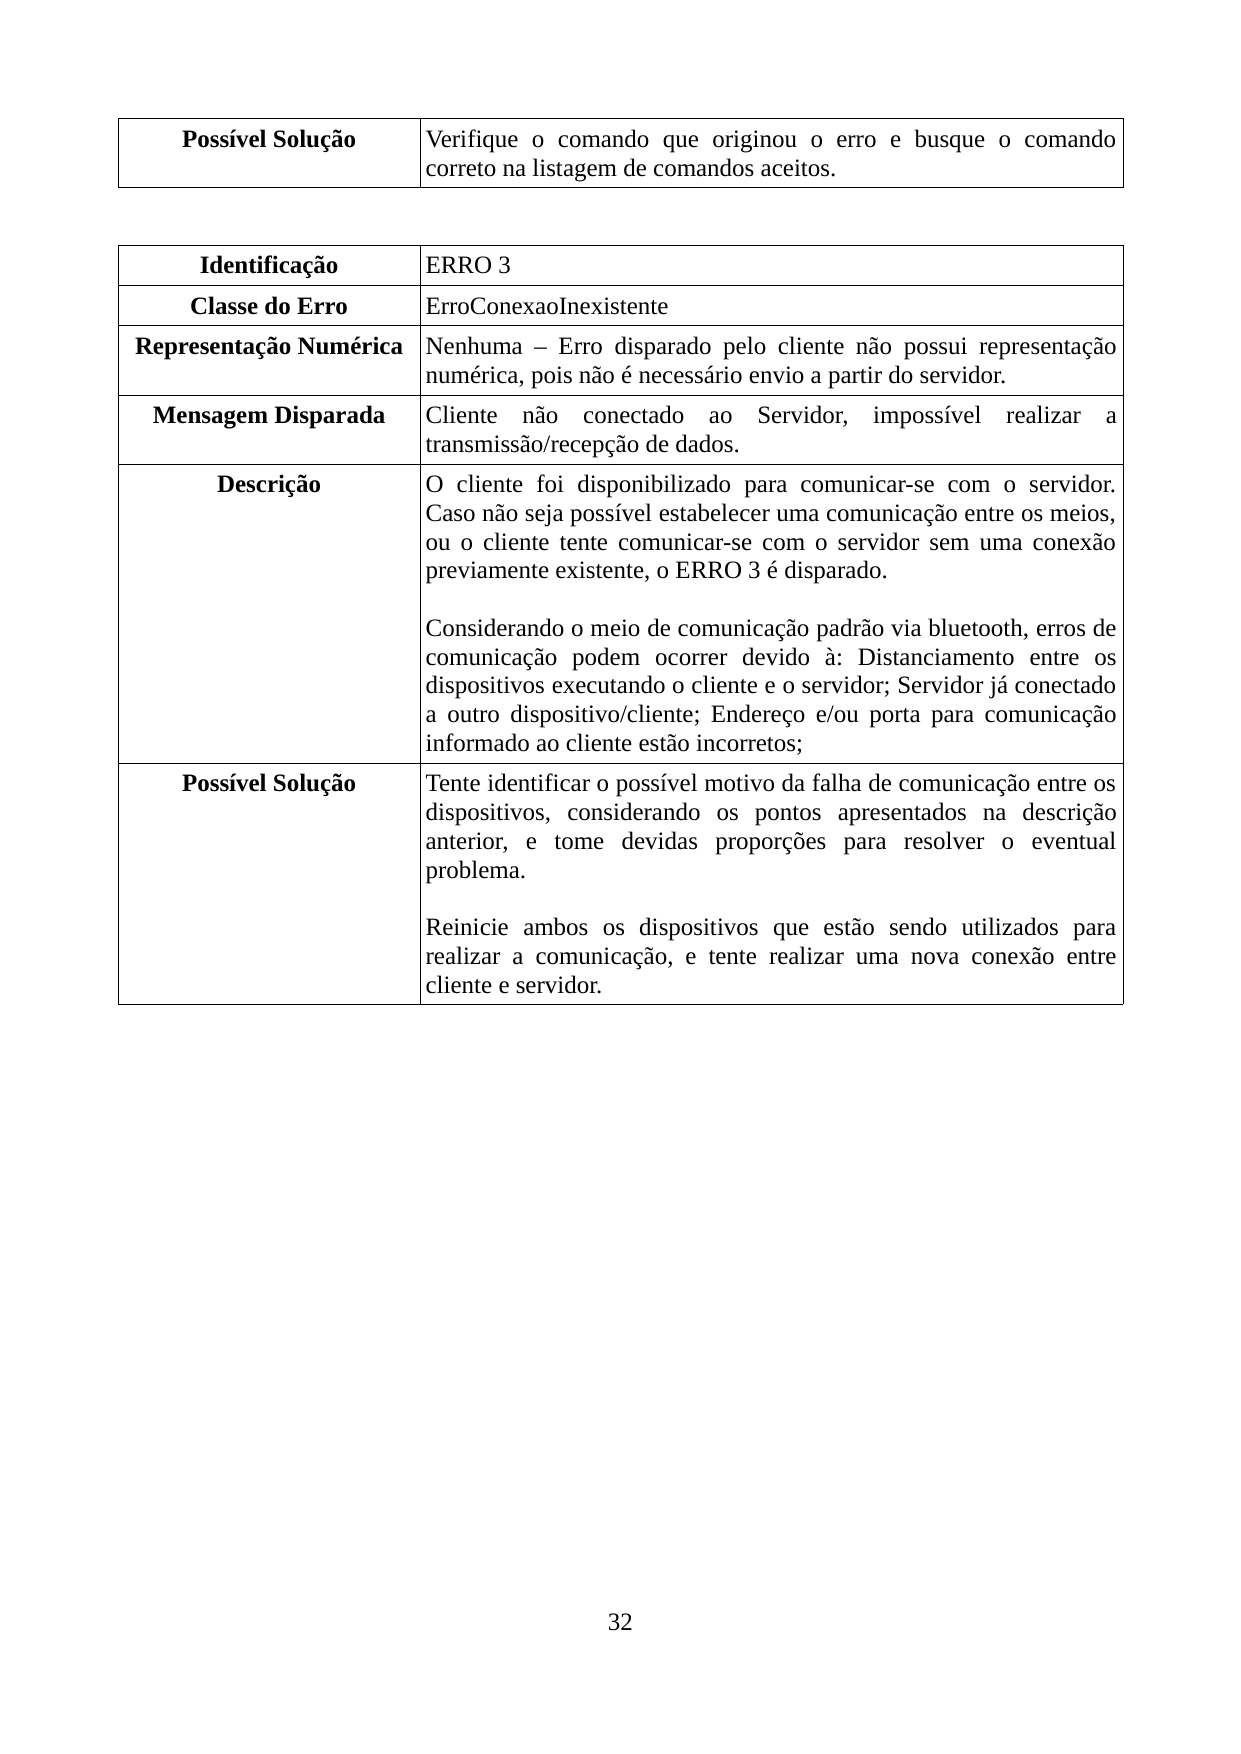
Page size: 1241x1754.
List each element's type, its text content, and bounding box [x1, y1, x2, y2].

table_cell Classe do Erro [119, 286, 420, 325]
table_cell Cliente não conectado ao Servidor, impossível realizar a transmissão/recepção de dados. [421, 396, 1123, 463]
table_cell O cliente foi disponibilizado para comunicar-se com o servidor. Caso não seja possível estabelecer uma comunicação entre os meios, ou o cliente tente comunicar-se com o servidor sem uma conexão previamente existente, o ERRO 3 é disparado. Considerando o meio de comunicação padrão via bluetooth, erros de comunicação podem ocorrer devido à: Distanciamento entre os dispositivos executando o cliente e o servidor; Servidor já conectado a outro dispositivo/cliente; Endereço e/ou porta para comunicação informado ao cliente estão incorretos; [421, 465, 1123, 763]
table_header ERRO 3 [421, 246, 1123, 285]
table_cell Possível Solução [119, 119, 420, 187]
table_cell Verifique o comando que originou o erro e busque o comando correto na listagem de comandos aceitos. [421, 119, 1123, 187]
table_cell Possível Solução [119, 764, 420, 1004]
table_cell ErroConexaoInexistente [421, 286, 1123, 325]
table_cell Tente identificar o possível motivo da falha de comunicação entre os dispositivos, considerando os pontos apresentados na descrição anterior, e tome devidas proporções para resolver o eventual problema. Reinicie ambos os dispositivos que estão sendo utilizados para realizar a comunicação, e tente realizar uma nova conexão entre cliente e servidor. [421, 764, 1123, 1004]
table_header Identificação [119, 246, 420, 285]
table_cell Nenhuma – Erro disparado pelo cliente não possui representação numérica, pois não é necessário envio a partir do servidor. [421, 326, 1123, 394]
table_cell Representação Numérica [119, 326, 420, 394]
table_cell Mensagem Disparada [119, 396, 420, 463]
table_cell Descrição [119, 465, 420, 763]
